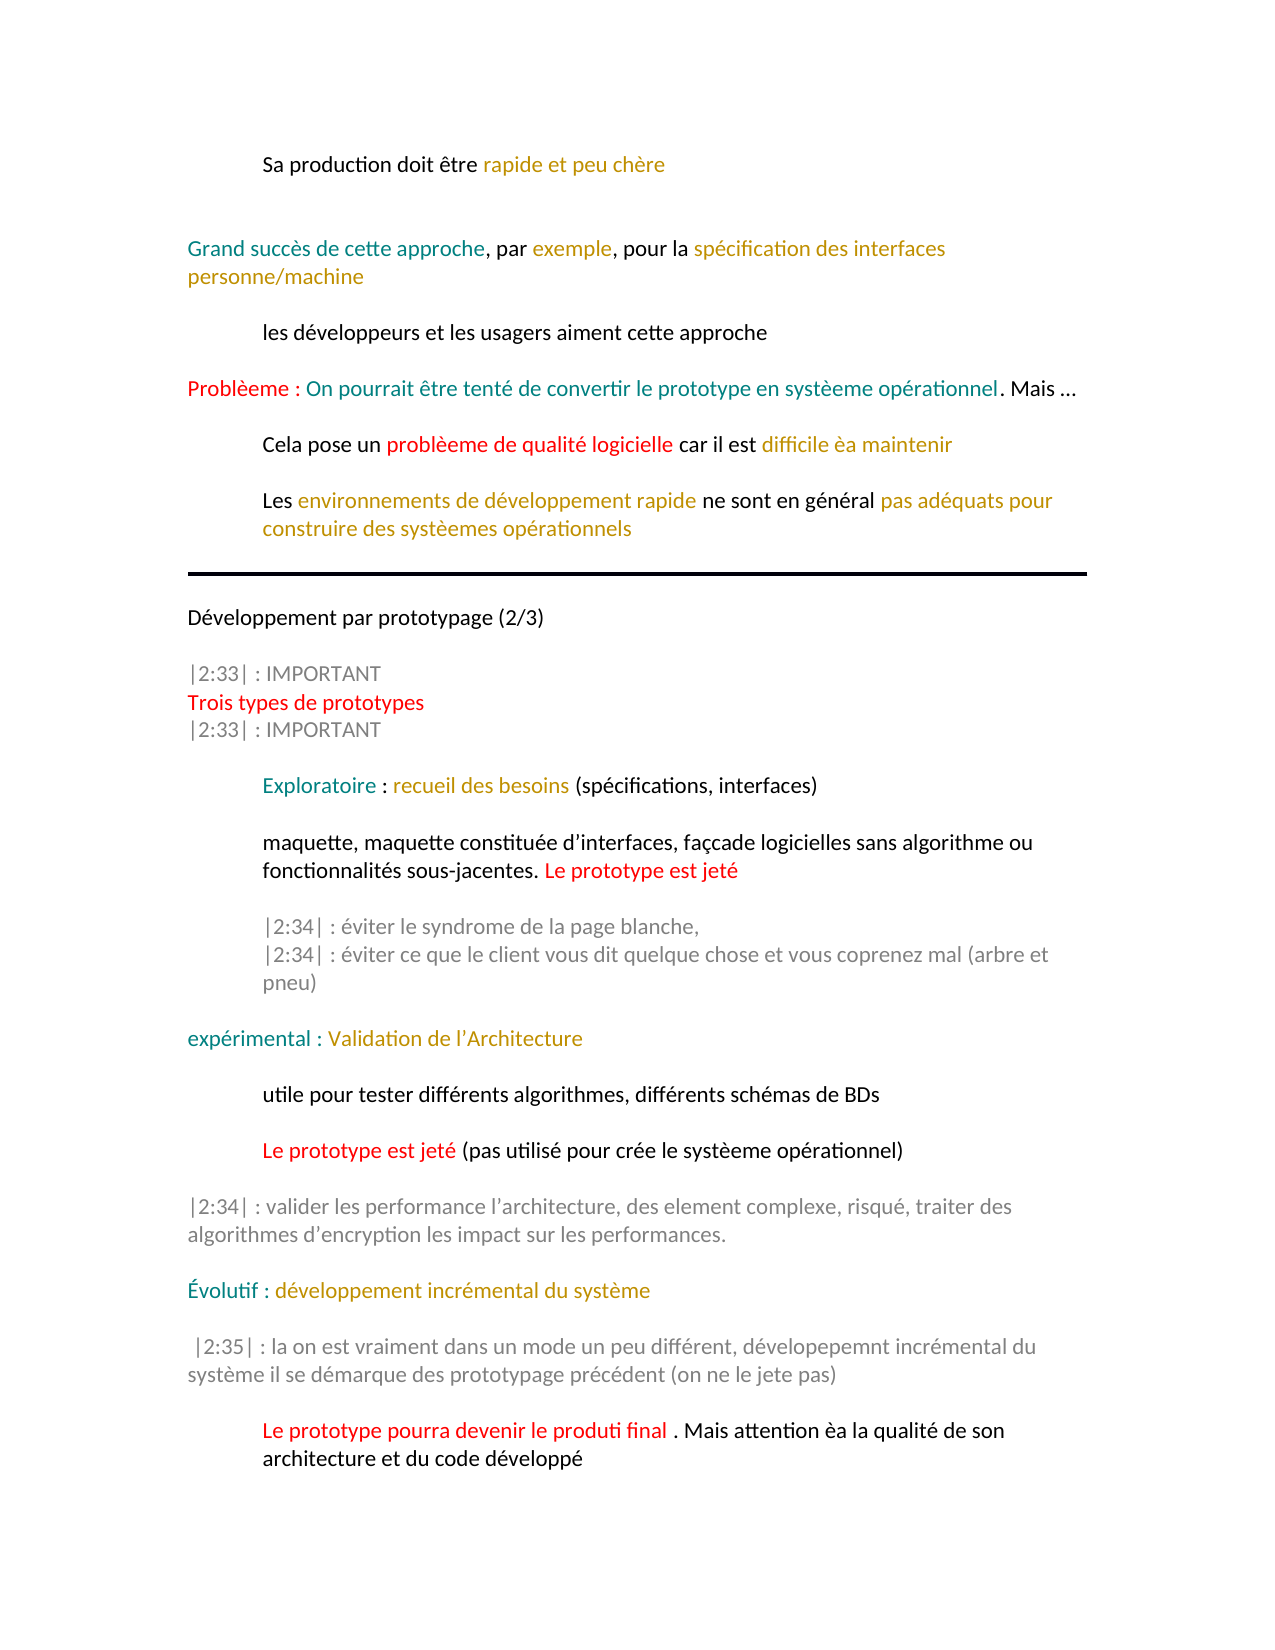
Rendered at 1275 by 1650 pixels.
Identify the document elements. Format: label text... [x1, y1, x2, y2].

text les développeurs et les usagers aiment cette approche [187, 318, 1087, 346]
text expérimental : Validation de l’Architecture [187, 1024, 1087, 1052]
text |2:34| : éviter ce que le client vous dit quelque chose et vous coprenez mal (arbre et pneu) [262, 940, 1087, 996]
text Sa production doit être rapide et peu chère [187, 150, 1087, 178]
text Grand succès de cette approche, par exemple, pour la spécification des interfaces personne/machine [187, 234, 1087, 290]
text Le prototype est jeté (pas utilisé pour crée le systèeme opérationnel) [187, 1136, 1087, 1164]
text Développement par prototypage (2/3) [187, 603, 1087, 632]
text Cela pose un problèeme de qualité logicielle car il est difficile èa maintenir [187, 430, 1087, 458]
text Trois types de prototypes [187, 688, 1087, 716]
text |2:35| : la on est vraiment dans un mode un peu différent, dévelopepemnt incrémental du système il se démarque des prototypage précédent (on ne le jete pas) [187, 1332, 1087, 1388]
text |2:34| : éviter le syndrome de la page blanche, [262, 912, 1087, 940]
text Évolutif : développement incrémental du système [187, 1276, 1087, 1304]
text maquette, maquette constituée d’interfaces, façcade logicielles sans algorithme ou fonctionnalités sous-jacentes. Le prototype est jeté [262, 828, 1087, 884]
text |2:33| : IMPORTANT [187, 659, 1087, 688]
text Les environnements de développement rapide ne sont en général pas adéquats pour construire des systèemes opérationnels [262, 486, 1087, 542]
text Problèeme : On pourrait être tenté de convertir le prototype en systèeme opérationnel. Mais … [187, 374, 1087, 402]
text Le prototype pourra devenir le produti final . Mais attention èa la qualité de son architecture et du code développé [262, 1416, 1087, 1472]
text |2:33| : IMPORTANT [187, 716, 1087, 744]
text |2:34| : valider les performance l’architecture, des element complexe, risqué, traiter des algorithmes d’encryption les impact sur les performances. [187, 1192, 1087, 1248]
text Exploratoire : recueil des besoins (spécifications, interfaces) [187, 772, 1087, 800]
text utile pour tester différents algorithmes, différents schémas de BDs [187, 1080, 1087, 1108]
